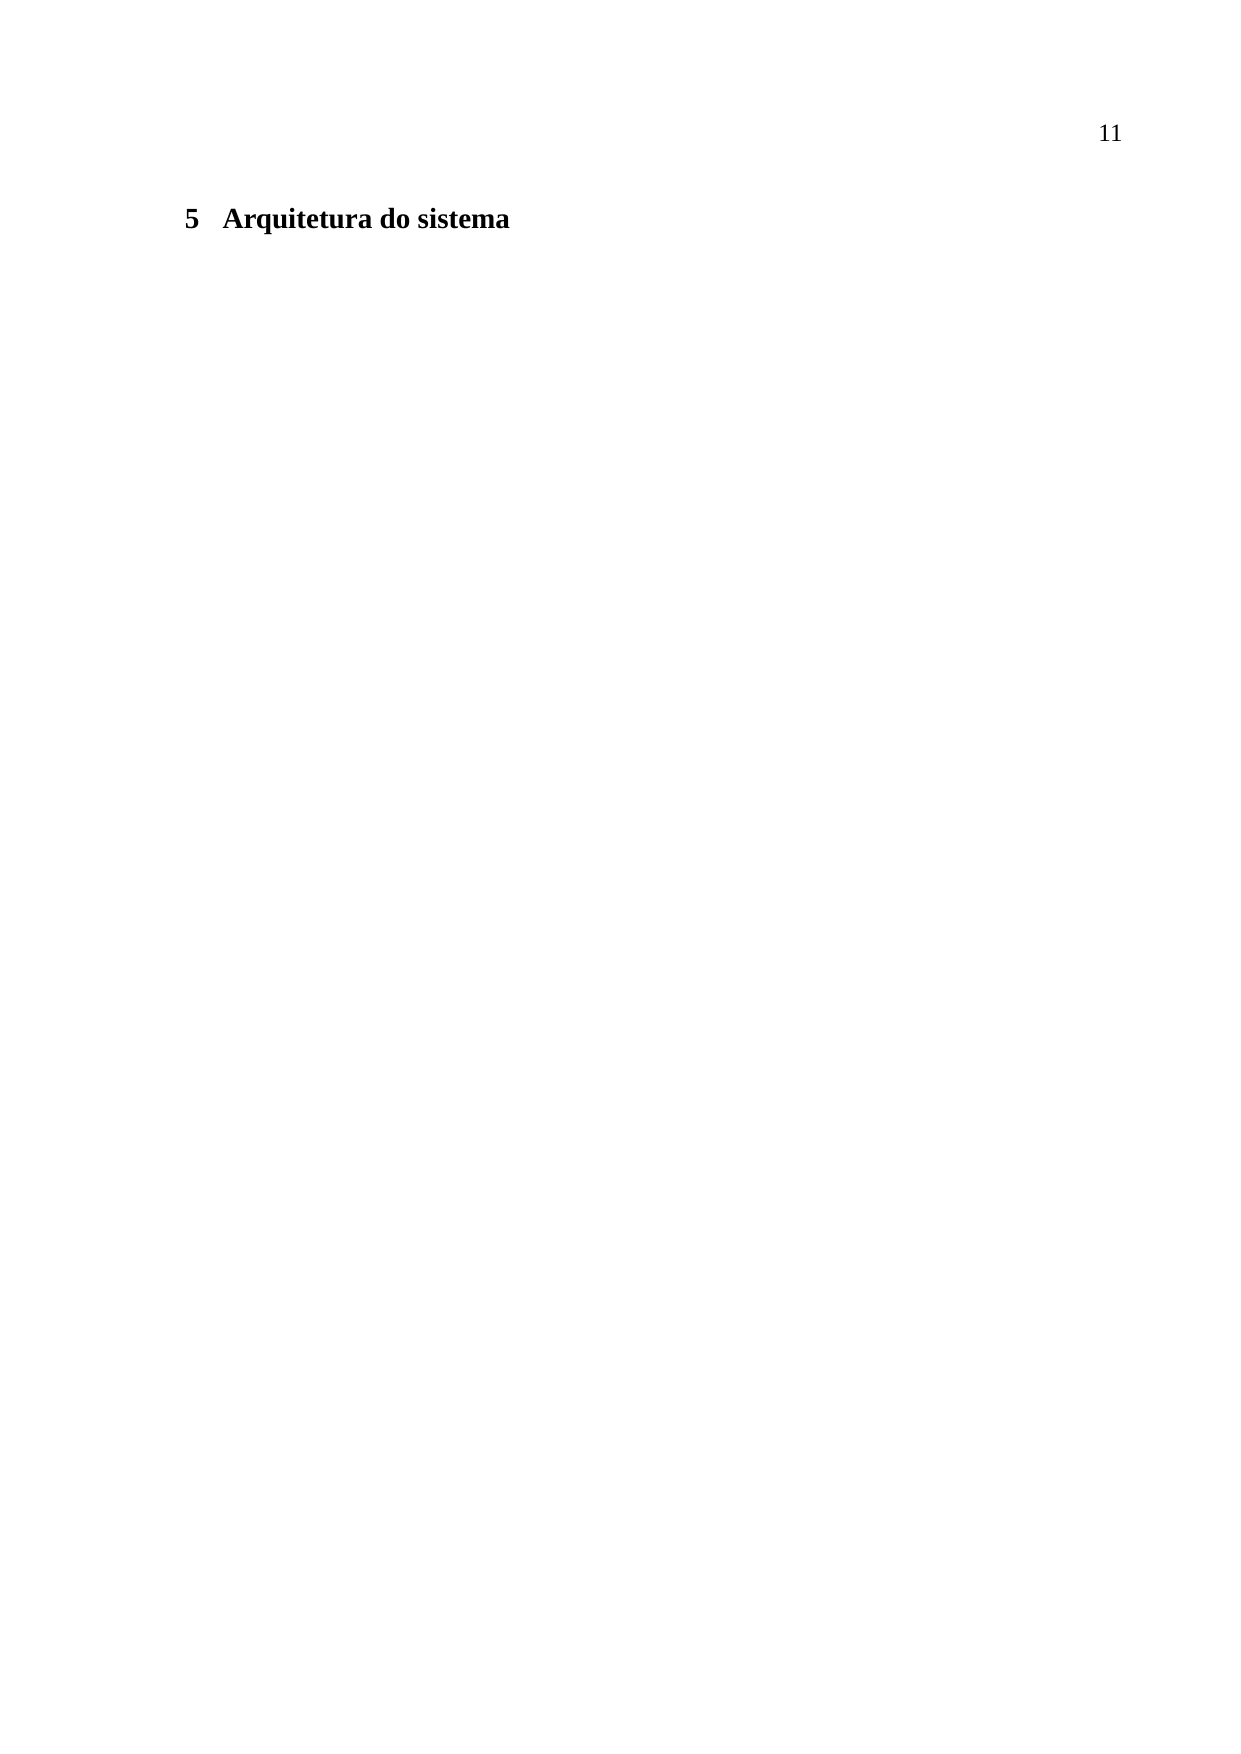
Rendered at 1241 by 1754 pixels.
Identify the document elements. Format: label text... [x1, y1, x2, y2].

subtitle Arquitetura do sistema [177, 201, 1122, 235]
